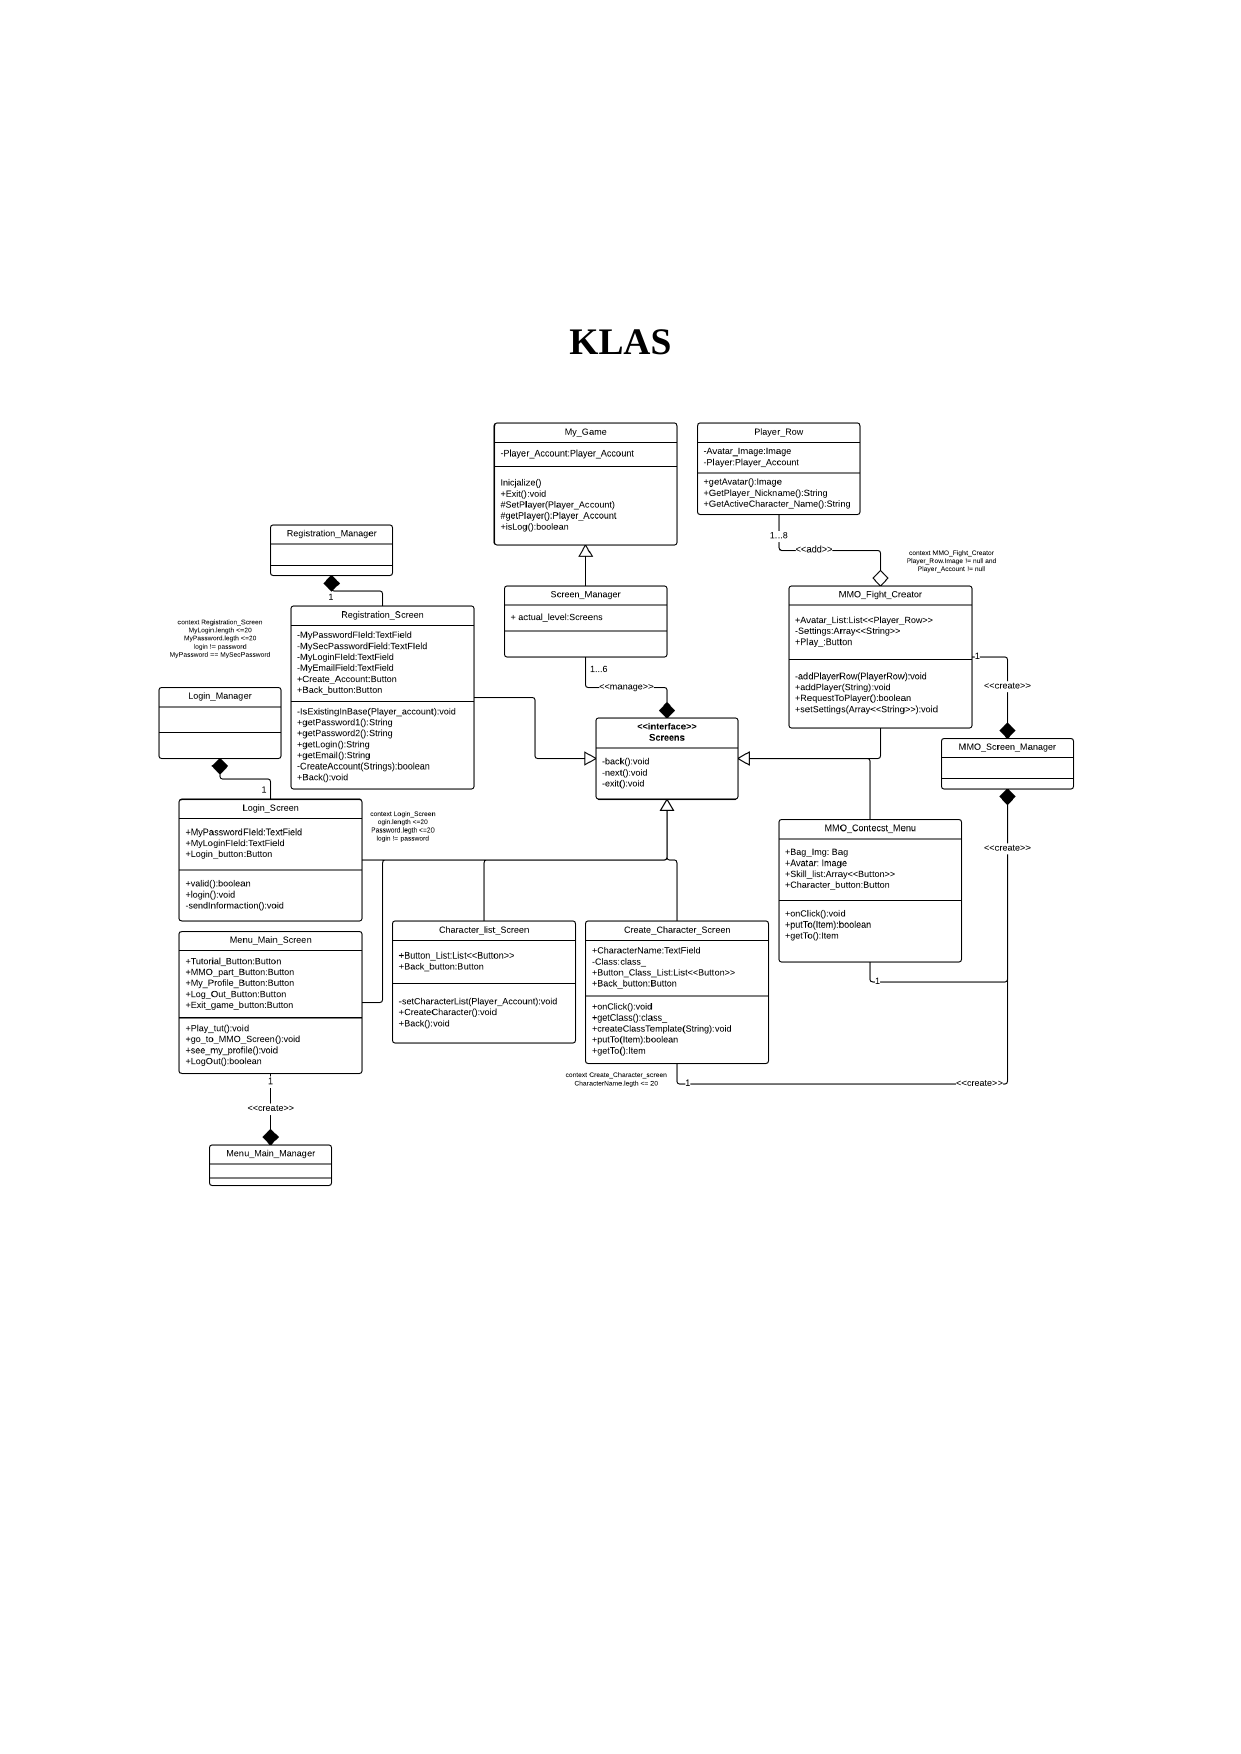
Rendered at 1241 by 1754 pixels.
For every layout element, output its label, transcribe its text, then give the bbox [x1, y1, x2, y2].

picture [118, 362, 1123, 1236]
text KLAS [118, 319, 1122, 362]
